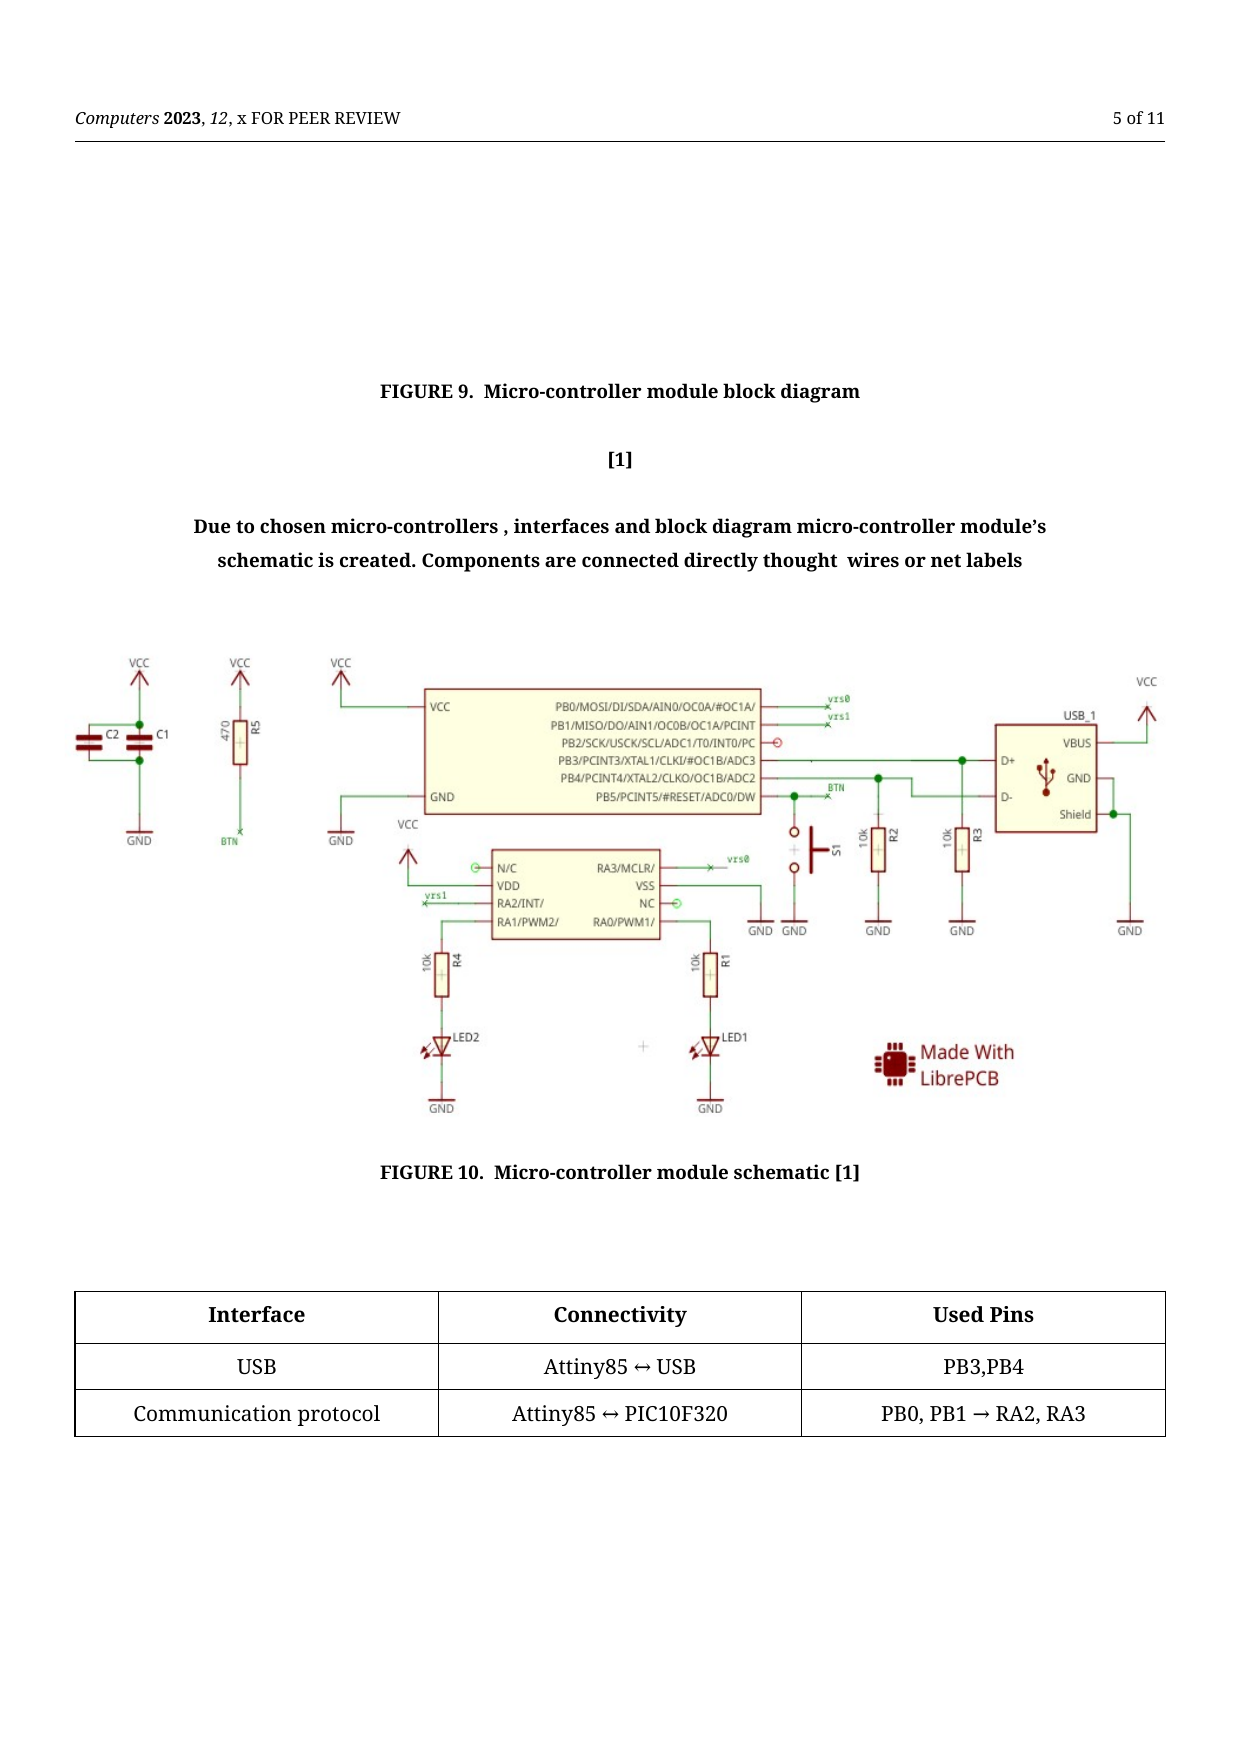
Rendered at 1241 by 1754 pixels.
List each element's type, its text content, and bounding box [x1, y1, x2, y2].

table_cell Attiny85 ↔ PIC10F320 [439, 1390, 801, 1436]
text FIGURE 9. Micro-controller module block diagram [75, 374, 1165, 408]
table_cell USB [76, 1344, 438, 1389]
text [75, 577, 1165, 596]
table_cell PB3,PB4 [802, 1344, 1165, 1389]
table_header Interface [76, 1292, 438, 1343]
text schematic is created. Components are connected directly thought wires or net labels [75, 543, 1165, 577]
table_header Used Pins [802, 1292, 1165, 1343]
table_cell Attiny85 ↔ USB [439, 1344, 801, 1389]
table_cell Communication protocol [76, 1390, 438, 1436]
text [1] [75, 442, 1165, 476]
text Due to chosen micro-controllers , interfaces and block diagram micro-controller module’s [75, 509, 1165, 543]
table_header Connectivity [439, 1292, 801, 1343]
table_cell PB0, PB1 → RA2, RA3 [802, 1390, 1165, 1436]
text FIGURE 10. Micro-controller module schematic [1] [75, 1123, 1165, 1189]
picture [64, 596, 1170, 1123]
